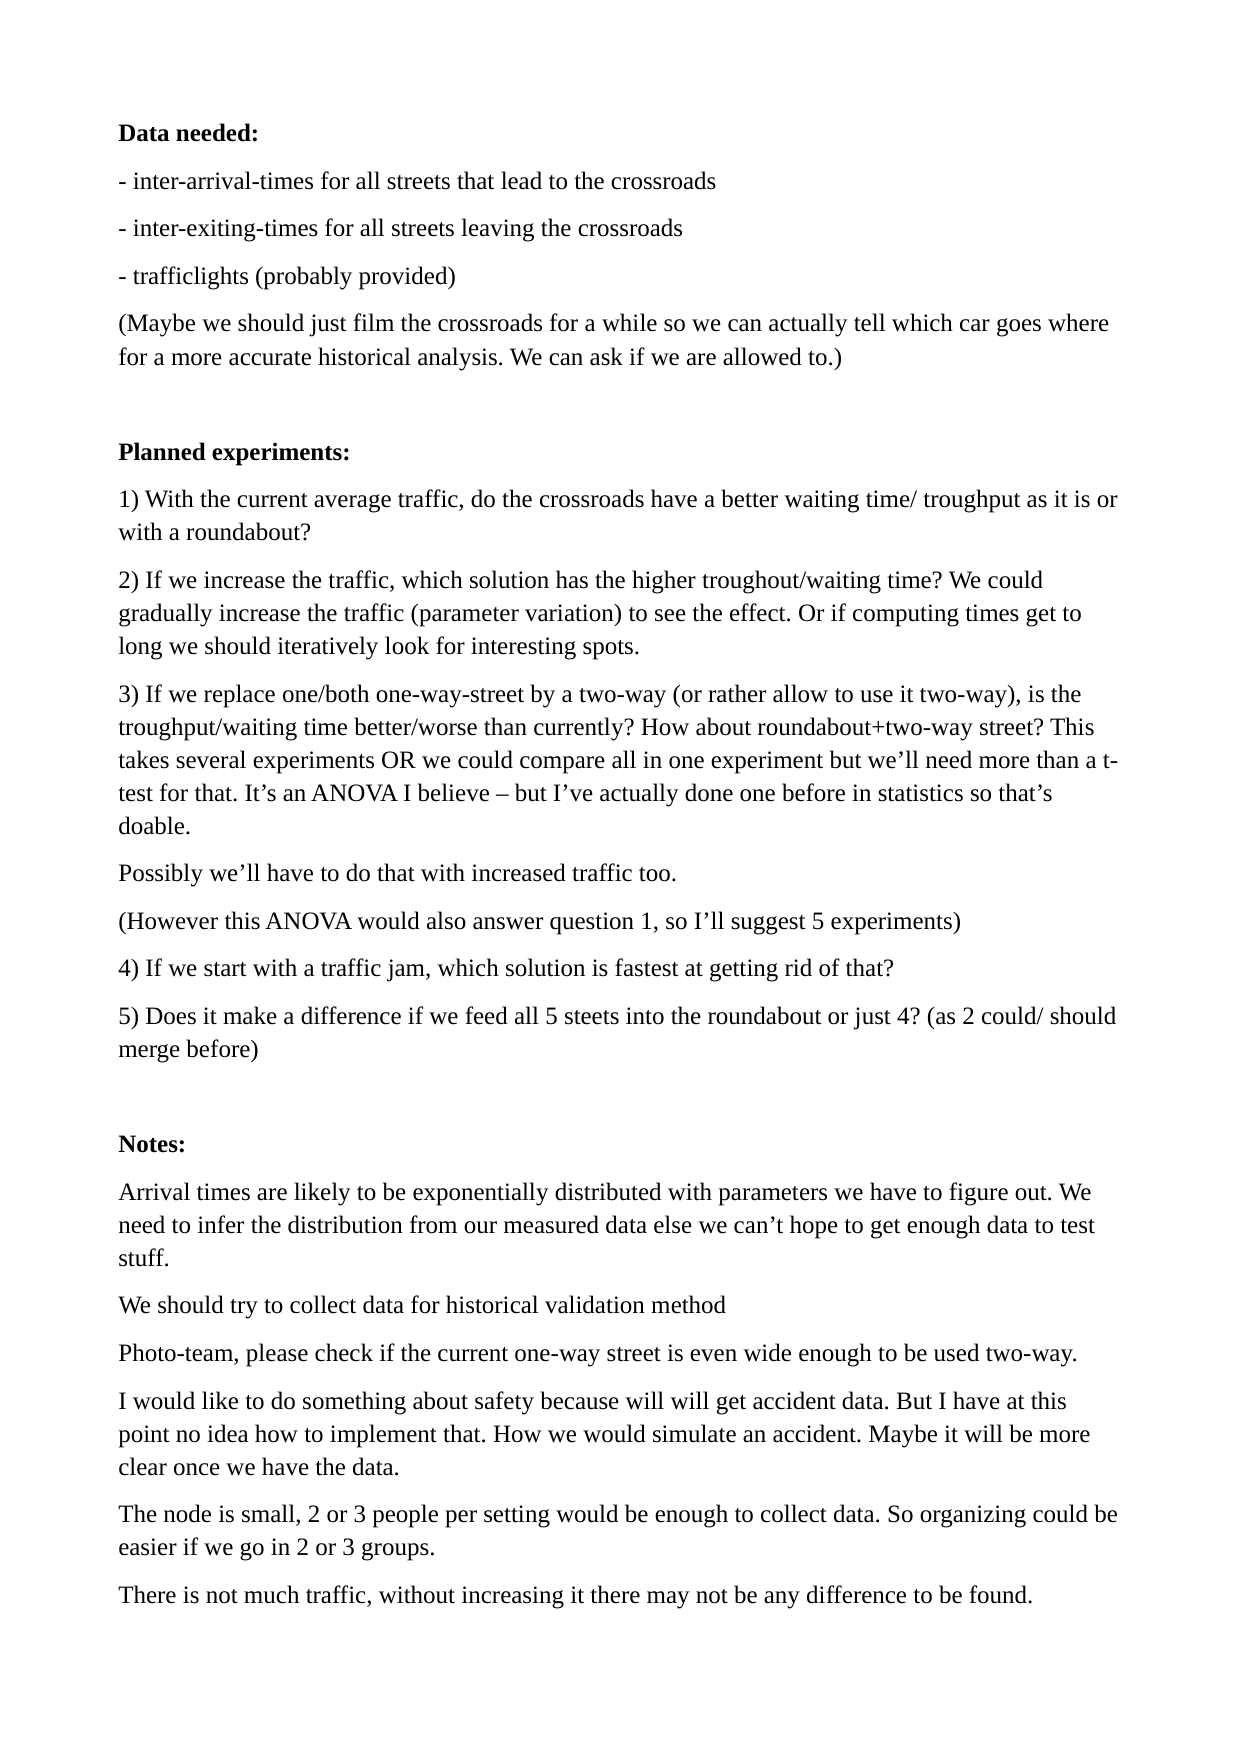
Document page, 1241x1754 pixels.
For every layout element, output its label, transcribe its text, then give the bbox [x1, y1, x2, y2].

text (Maybe we should just film the crossroads for a while so we can actually tell which car goes where for a more accurate historical analysis. We can ask if we are allowed to.) [118, 308, 1122, 370]
text The node is small, 2 or 3 people per setting would be enough to collect data. So organizing could be easier if we go in 2 or 3 groups. [118, 1499, 1122, 1561]
text (However this ANOVA would also answer question 1, so I’ll suggest 5 experiments) [118, 906, 1122, 935]
text Data needed: [118, 118, 1122, 147]
text Possibly we’ll have to do that with increased traffic too. [118, 858, 1122, 887]
text Notes: [118, 1129, 1122, 1158]
text - inter-arrival-times for all streets that lead to the crossroads [118, 166, 1122, 194]
text I would like to do something about safety because will will get accident data. But I have at this point no idea how to implement that. How we would simulate an accident. Maybe it will be more clear once we have the data. [118, 1386, 1122, 1481]
text Planned experiments: [118, 437, 1122, 466]
text 1) With the current average traffic, do the crossroads have a better waiting time/ troughput as it is or with a roundabout? [118, 484, 1122, 546]
text - trafficlights (probably provided) [118, 261, 1122, 290]
text 3) If we replace one/both one-way-street by a two-way (or rather allow to use it two-way), is the troughput/waiting time better/worse than currently? How about roundabout+two-way street? This takes several experiments OR we could compare all in one experiment but we’ll need more than a t-test for that. It’s an ANOVA I believe – but I’ve actually done one before in statistics so that’s doable. [118, 679, 1122, 839]
text We should try to collect data for historical validation method [118, 1291, 1122, 1319]
text 5) Does it make a difference if we feed all 5 steets into the roundabout or just 4? (as 2 could/ should merge before) [118, 1001, 1122, 1063]
text 4) If we start with a traffic jam, which solution is fastest at getting rid of that? [118, 953, 1122, 982]
text Arrival times are likely to be exponentially distributed with parameters we have to figure out. We need to infer the distribution from our measured data else we can’t hope to get enough data to test stuff. [118, 1177, 1122, 1272]
text Photo-team, please check if the current one-way street is even wide enough to be used two-way. [118, 1338, 1122, 1367]
text 2) If we increase the traffic, which solution has the higher troughout/waiting time? We could gradually increase the traffic (parameter variation) to see the effect. Or if computing times get to long we should iteratively look for interesting spots. [118, 565, 1122, 660]
text - inter-exiting-times for all streets leaving the crossroads [118, 213, 1122, 242]
text There is not much traffic, without increasing it there may not be any difference to be found. [118, 1580, 1122, 1609]
